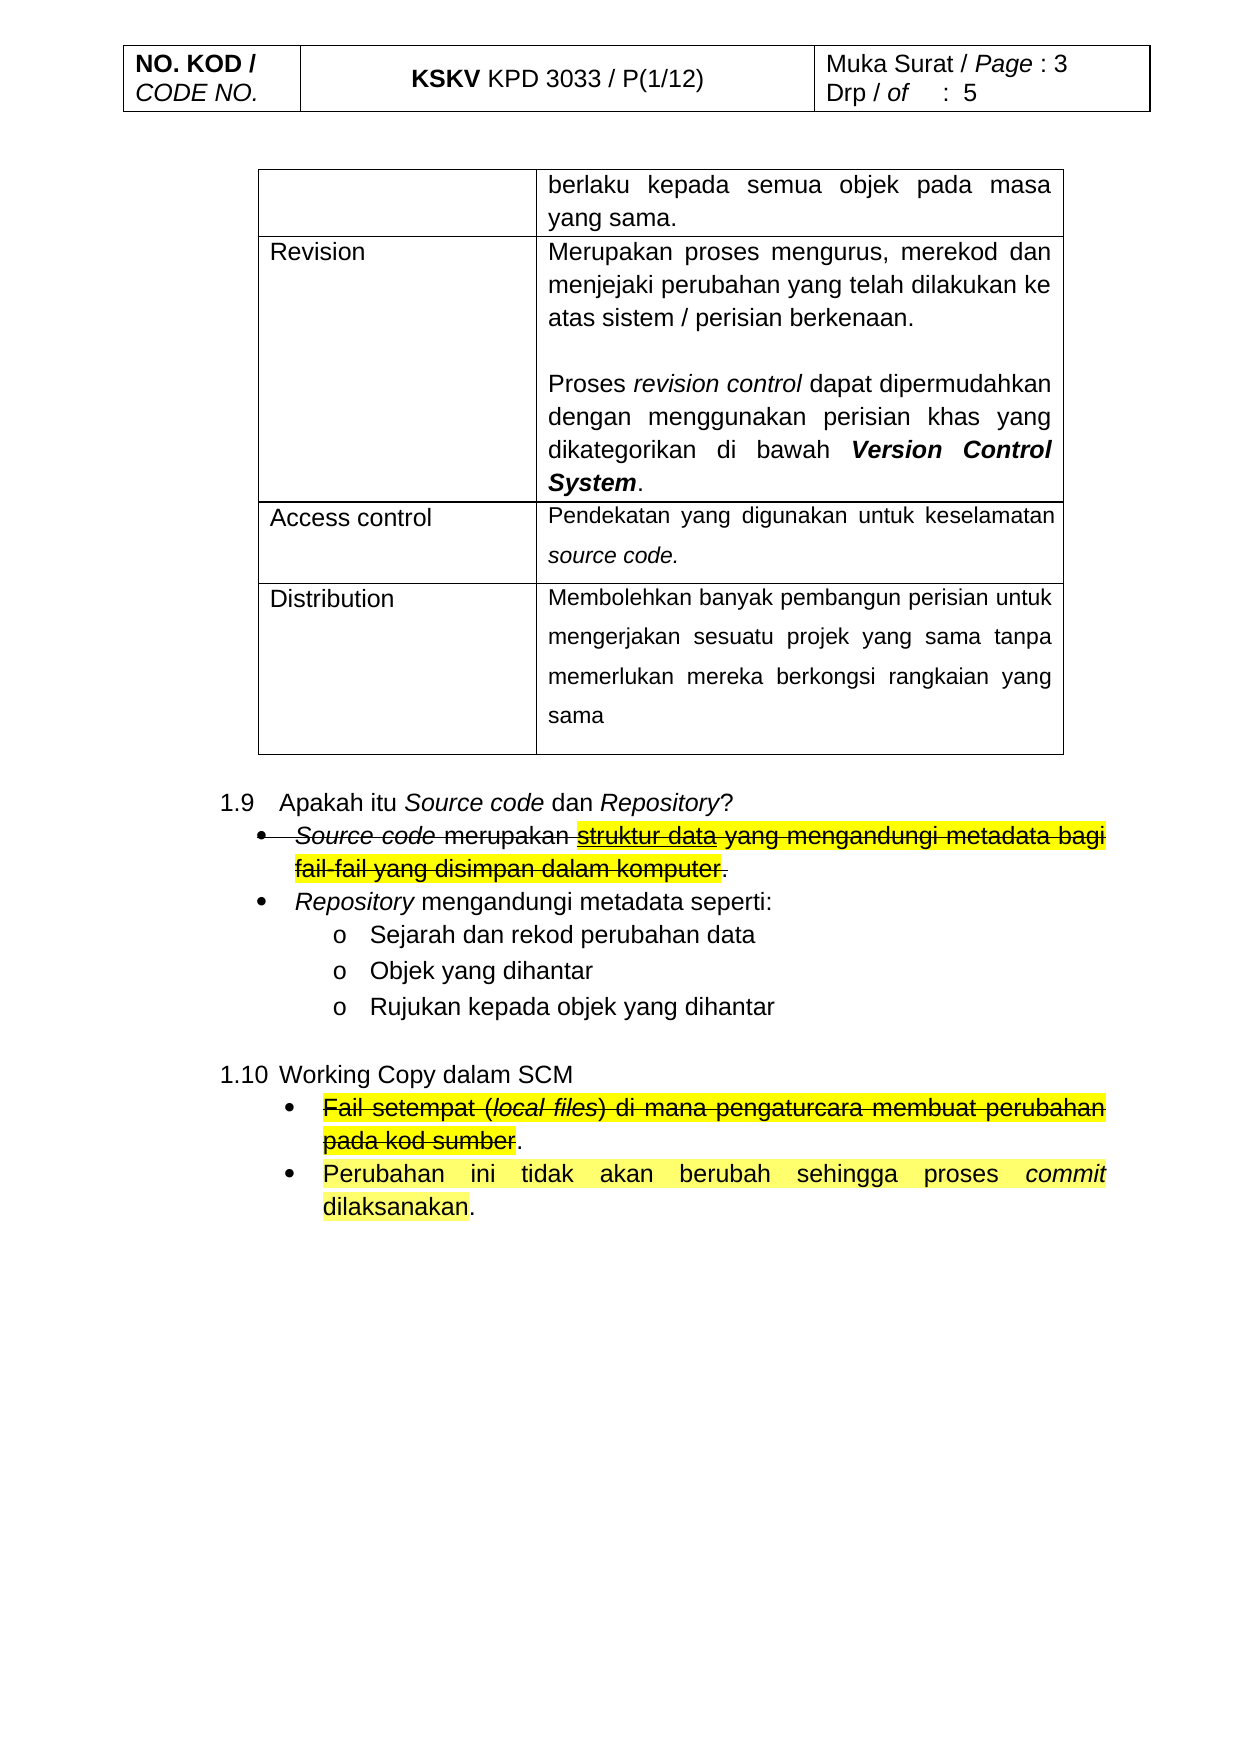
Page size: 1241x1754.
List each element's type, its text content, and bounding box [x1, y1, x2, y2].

table_cell Pendekatan yang digunakan untuk keselamatan source code. [537, 503, 1063, 583]
list Source code merupakan struktur data yang mengandungi metadata bagi fail-fail yang disimpan dalam komputer. [257, 821, 1106, 837]
list Apakah itu Source code dan Repository? [219, 788, 1106, 817]
list Repository mengandungi metadata seperti: [257, 887, 1106, 916]
list Fail setempat (local files) di mana pengaturcara membuat perubahan pada kod sumber. [285, 1093, 1106, 1155]
table_cell Access control [259, 503, 536, 583]
table_cell [259, 170, 536, 236]
table_cell Revision [259, 237, 536, 501]
list Perubahan ini tidak akan berubah sehingga proses commit dilaksanakan. [285, 1159, 1106, 1221]
table_cell Merupakan proses mengurus, merekod dan menjejaki perubahan yang telah dilakukan ke atas sistem / perisian berkenaan. Proses revision control dapat dipermudahkan dengan menggunakan perisian khas yang dikategorikan di bawah Version Control System. [537, 237, 1063, 501]
list Objek yang dihantar [332, 956, 1106, 987]
list Rujukan kepada objek yang dihantar [332, 991, 1106, 1022]
table_cell berlaku kepada semua objek pada masa yang sama. [537, 170, 1063, 236]
list Source code merupakan struktur data yang mengandungi metadata bagi fail-fail yang disimpan dalam komputer. [257, 838, 1106, 883]
list Sejarah dan rekod perubahan data [332, 920, 1106, 951]
list Working Copy dalam SCM [219, 1060, 1106, 1089]
table_cell Distribution [259, 584, 536, 754]
table_cell Membolehkan banyak pembangun perisian untuk mengerjakan sesuatu projek yang sama tanpa memerlukan mereka berkongsi rangkaian yang sama [537, 584, 1063, 754]
